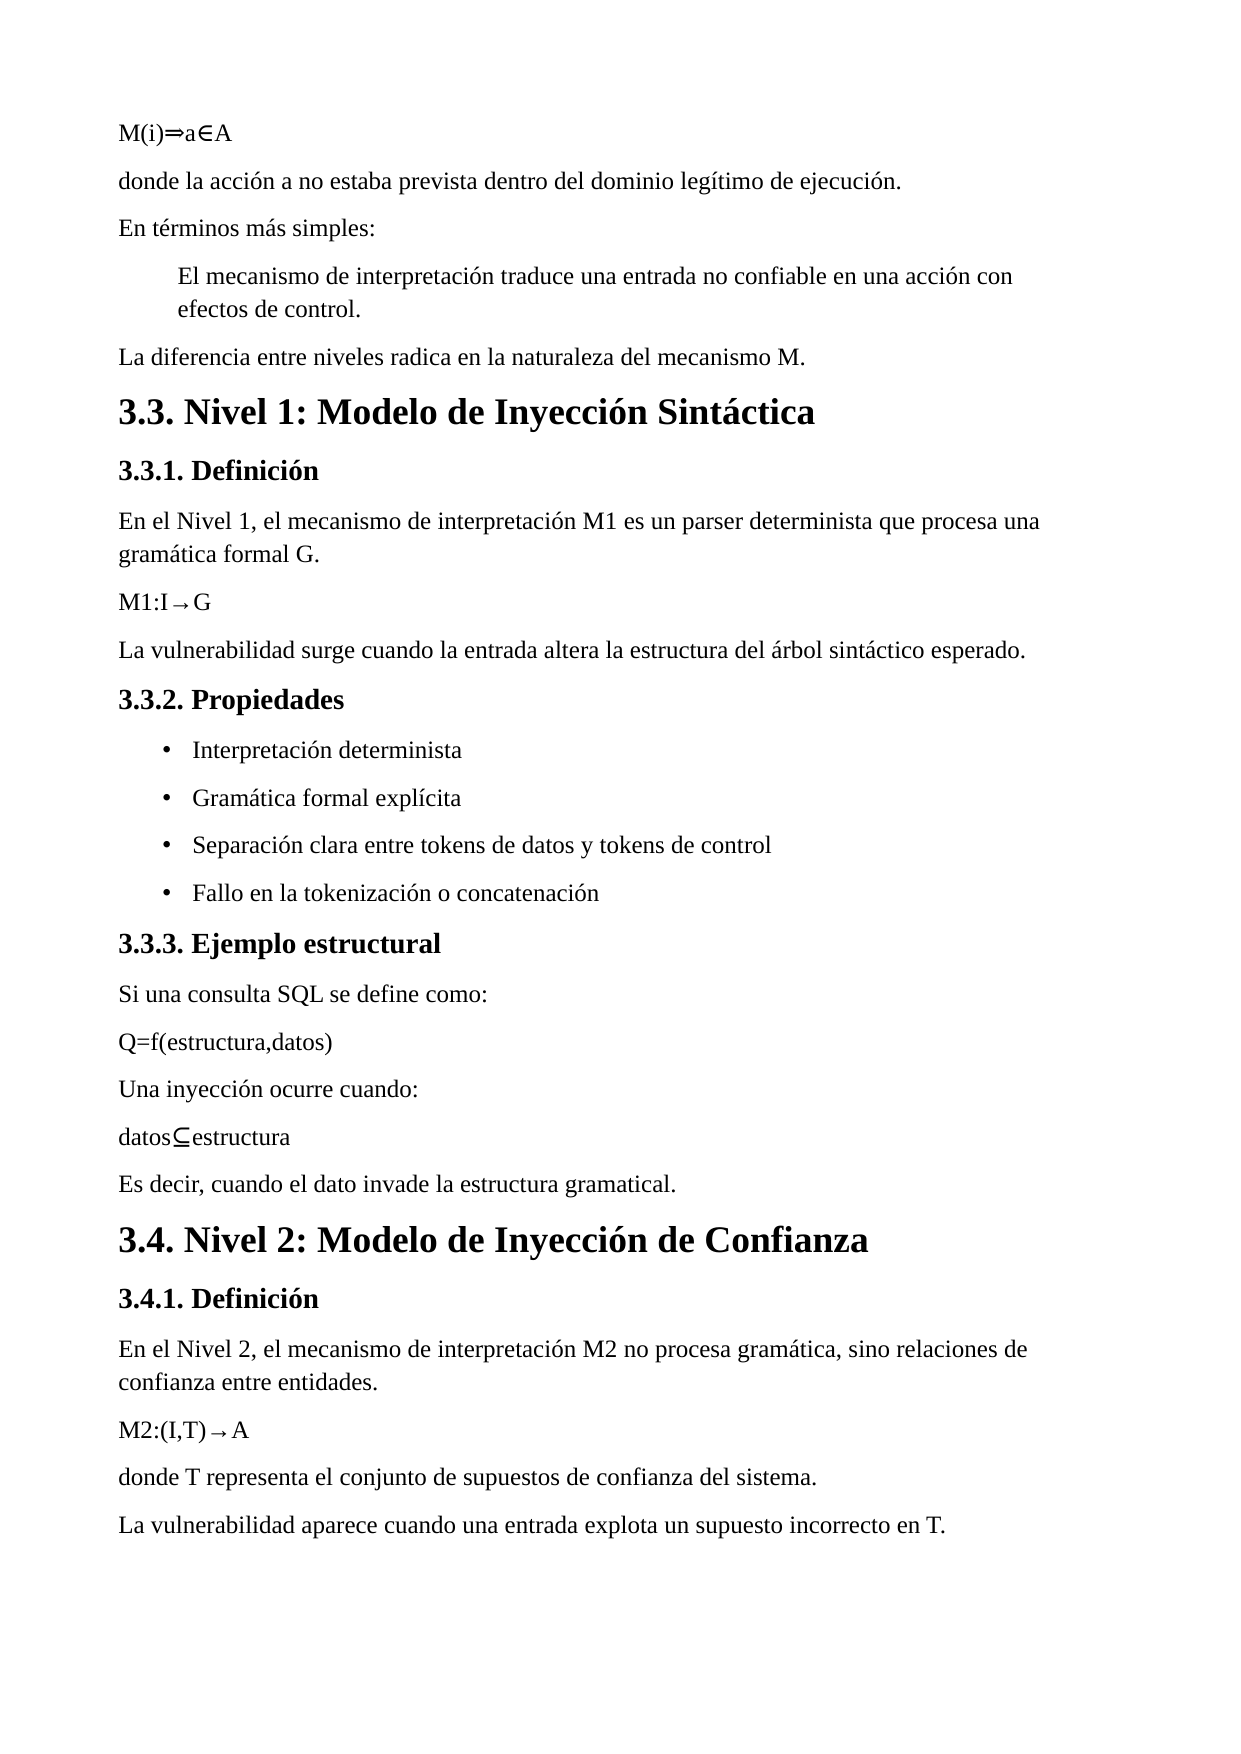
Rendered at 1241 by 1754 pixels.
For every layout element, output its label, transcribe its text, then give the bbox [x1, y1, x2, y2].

text Es decir, cuando el dato invade la estructura gramatical. [118, 1169, 1122, 1198]
text donde la acción a no estaba prevista dentro del dominio legítimo de ejecución. [118, 166, 1122, 194]
text M2​:(I,T)→A [118, 1415, 1122, 1444]
text donde T representa el conjunto de supuestos de confianza del sistema. [118, 1462, 1122, 1491]
list Interpretación determinista [162, 735, 1122, 764]
text M1​:I→G [118, 587, 1122, 616]
subtitle 3.3.3. Ejemplo estructural [118, 926, 1122, 959]
text La vulnerabilidad aparece cuando una entrada explota un supuesto incorrecto en T. [118, 1510, 1122, 1539]
subtitle 3.3. Nivel 1: Modelo de Inyección Sintáctica [118, 389, 1122, 432]
subtitle 3.3.2. Propiedades [118, 682, 1122, 716]
text Si una consulta SQL se define como: [118, 979, 1122, 1008]
text En términos más simples: [118, 213, 1122, 242]
subtitle 3.3.1. Definición [118, 453, 1122, 487]
text Una inyección ocurre cuando: [118, 1074, 1122, 1103]
text En el Nivel 2, el mecanismo de interpretación M2​ no procesa gramática, sino relaciones de confianza entre entidades. [118, 1334, 1122, 1396]
text datos⊆estructura [118, 1122, 1122, 1151]
text M(i)⇒a∈A [118, 118, 1122, 147]
text La vulnerabilidad surge cuando la entrada altera la estructura del árbol sintáctico esperado. [118, 635, 1122, 663]
subtitle 3.4.1. Definición [118, 1281, 1122, 1315]
subtitle 3.4. Nivel 2: Modelo de Inyección de Confianza [118, 1217, 1122, 1260]
text Q=f(estructura,datos) [118, 1027, 1122, 1055]
list Separación clara entre tokens de datos y tokens de control [162, 831, 1122, 859]
text La diferencia entre niveles radica en la naturaleza del mecanismo M. [118, 342, 1122, 370]
text El mecanismo de interpretación traduce una entrada no confiable en una acción con efectos de control. [177, 261, 1063, 323]
list Fallo en la tokenización o concatenación [162, 878, 1122, 907]
list Gramática formal explícita [162, 783, 1122, 812]
text En el Nivel 1, el mecanismo de interpretación M1​ es un parser determinista que procesa una gramática formal G. [118, 506, 1122, 568]
